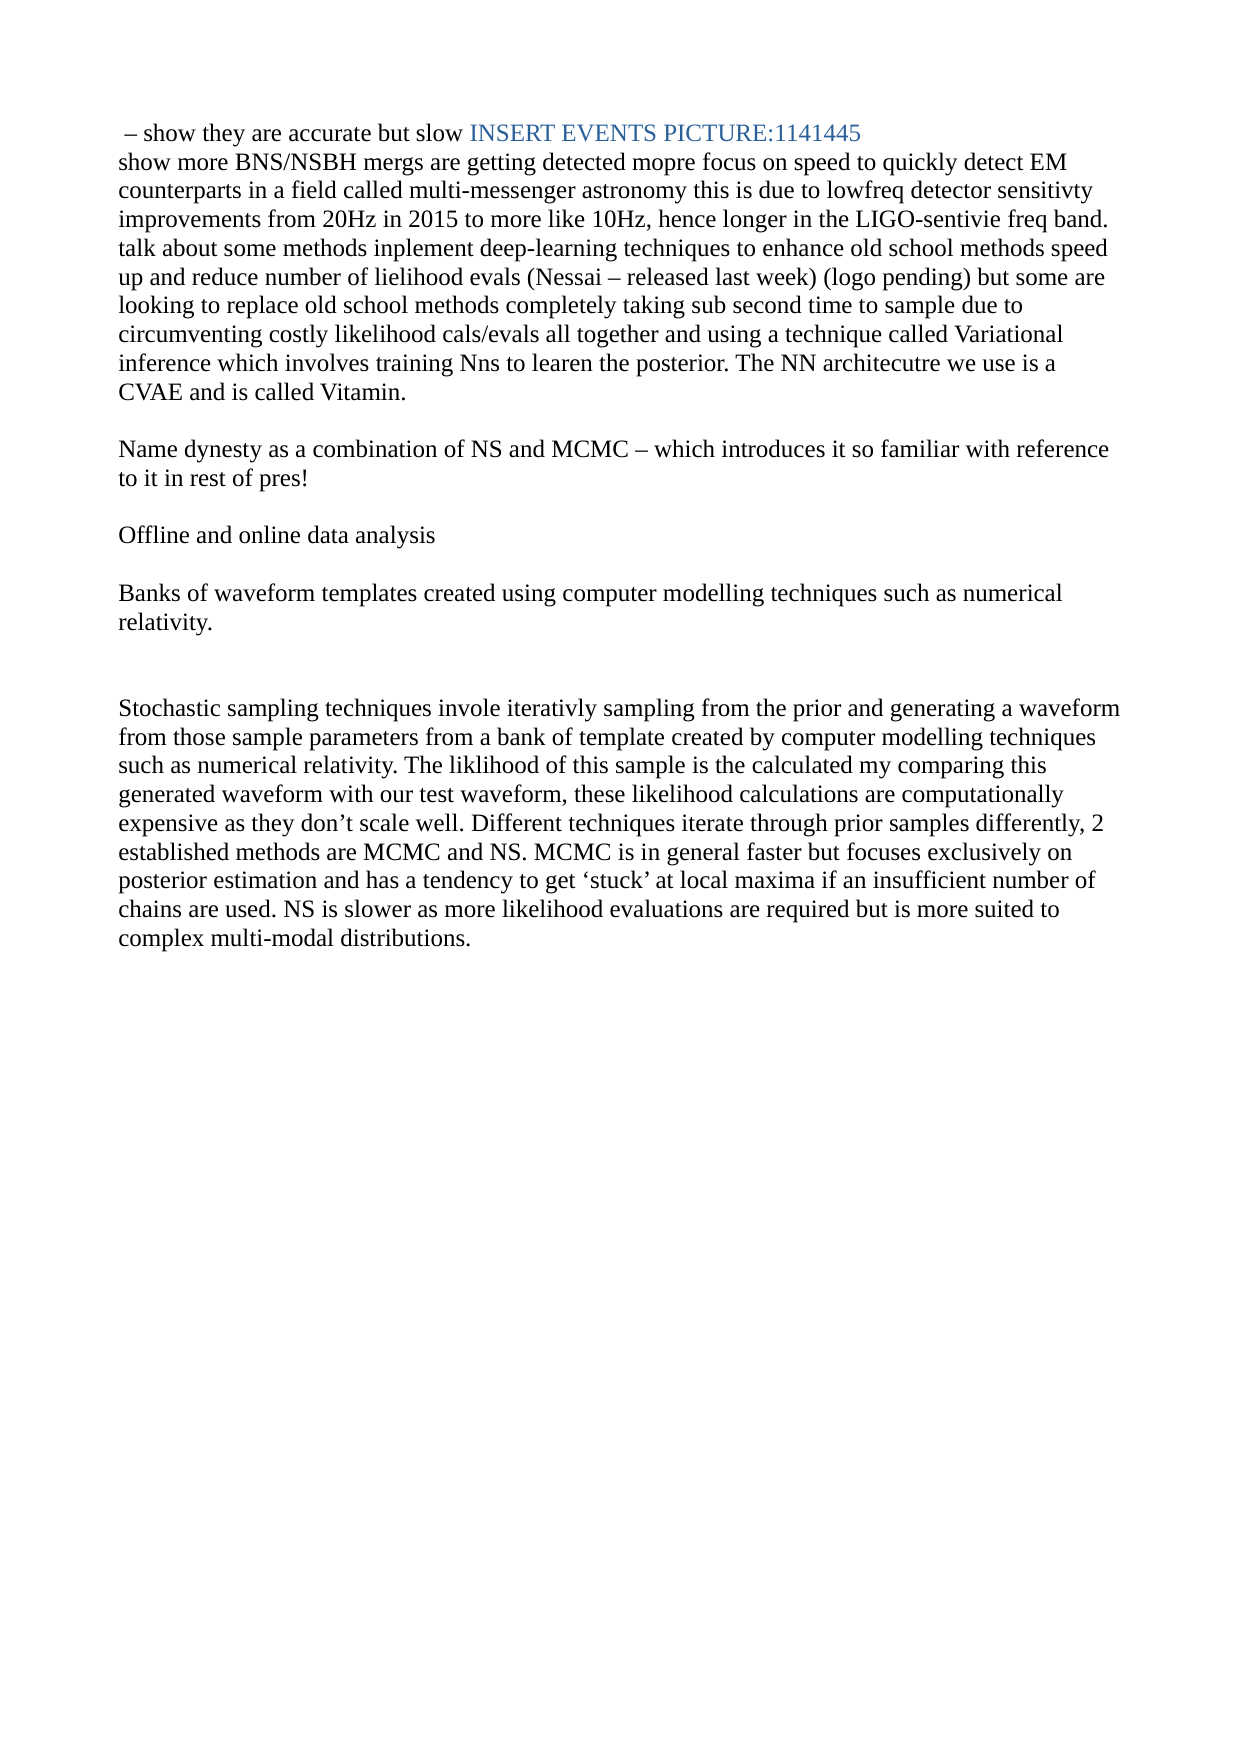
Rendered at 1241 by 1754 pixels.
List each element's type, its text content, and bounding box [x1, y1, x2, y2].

text Name dynesty as a combination of NS and MCMC – which introduces it so familiar with reference to it in rest of pres! [118, 434, 1122, 492]
text Banks of waveform templates created using computer modelling techniques such as numerical relativity. [118, 578, 1122, 636]
text – show they are accurate but slow INSERT EVENTS PICTURE:1141445 [118, 118, 1122, 147]
text Stochastic sampling techniques invole iterativly sampling from the prior and generating a waveform from those sample parameters from a bank of template created by computer modelling techniques such as numerical relativity. The liklihood of this sample is the calculated my comparing this generated waveform with our test waveform, these likelihood calculations are computationally expensive as they don’t scale well. Different techniques iterate through prior samples differently, 2 established methods are MCMC and NS. MCMC is in general faster but focuses exclusively on posterior estimation and has a tendency to get ‘stuck’ at local maxima if an insufficient number of chains are used. NS is slower as more likelihood evaluations are required but is more suited to complex multi-modal distributions. [118, 693, 1122, 952]
text show more BNS/NSBH mergs are getting detected mopre focus on speed to quickly detect EM counterparts in a field called multi-messenger astronomy this is due to lowfreq detector sensitivty improvements from 20Hz in 2015 to more like 10Hz, hence longer in the LIGO-sentivie freq band. [118, 147, 1122, 233]
text Offline and online data analysis [118, 521, 1122, 549]
text talk about some methods inplement deep-learning techniques to enhance old school methods speed up and reduce number of lielihood evals (Nessai – released last week) (logo pending) but some are looking to replace old school methods completely taking sub second time to sample due to circumventing costly likelihood cals/evals all together and using a technique called Variational inference which involves training Nns to learen the posterior. The NN architecutre we use is a CVAE and is called Vitamin. [118, 233, 1122, 406]
